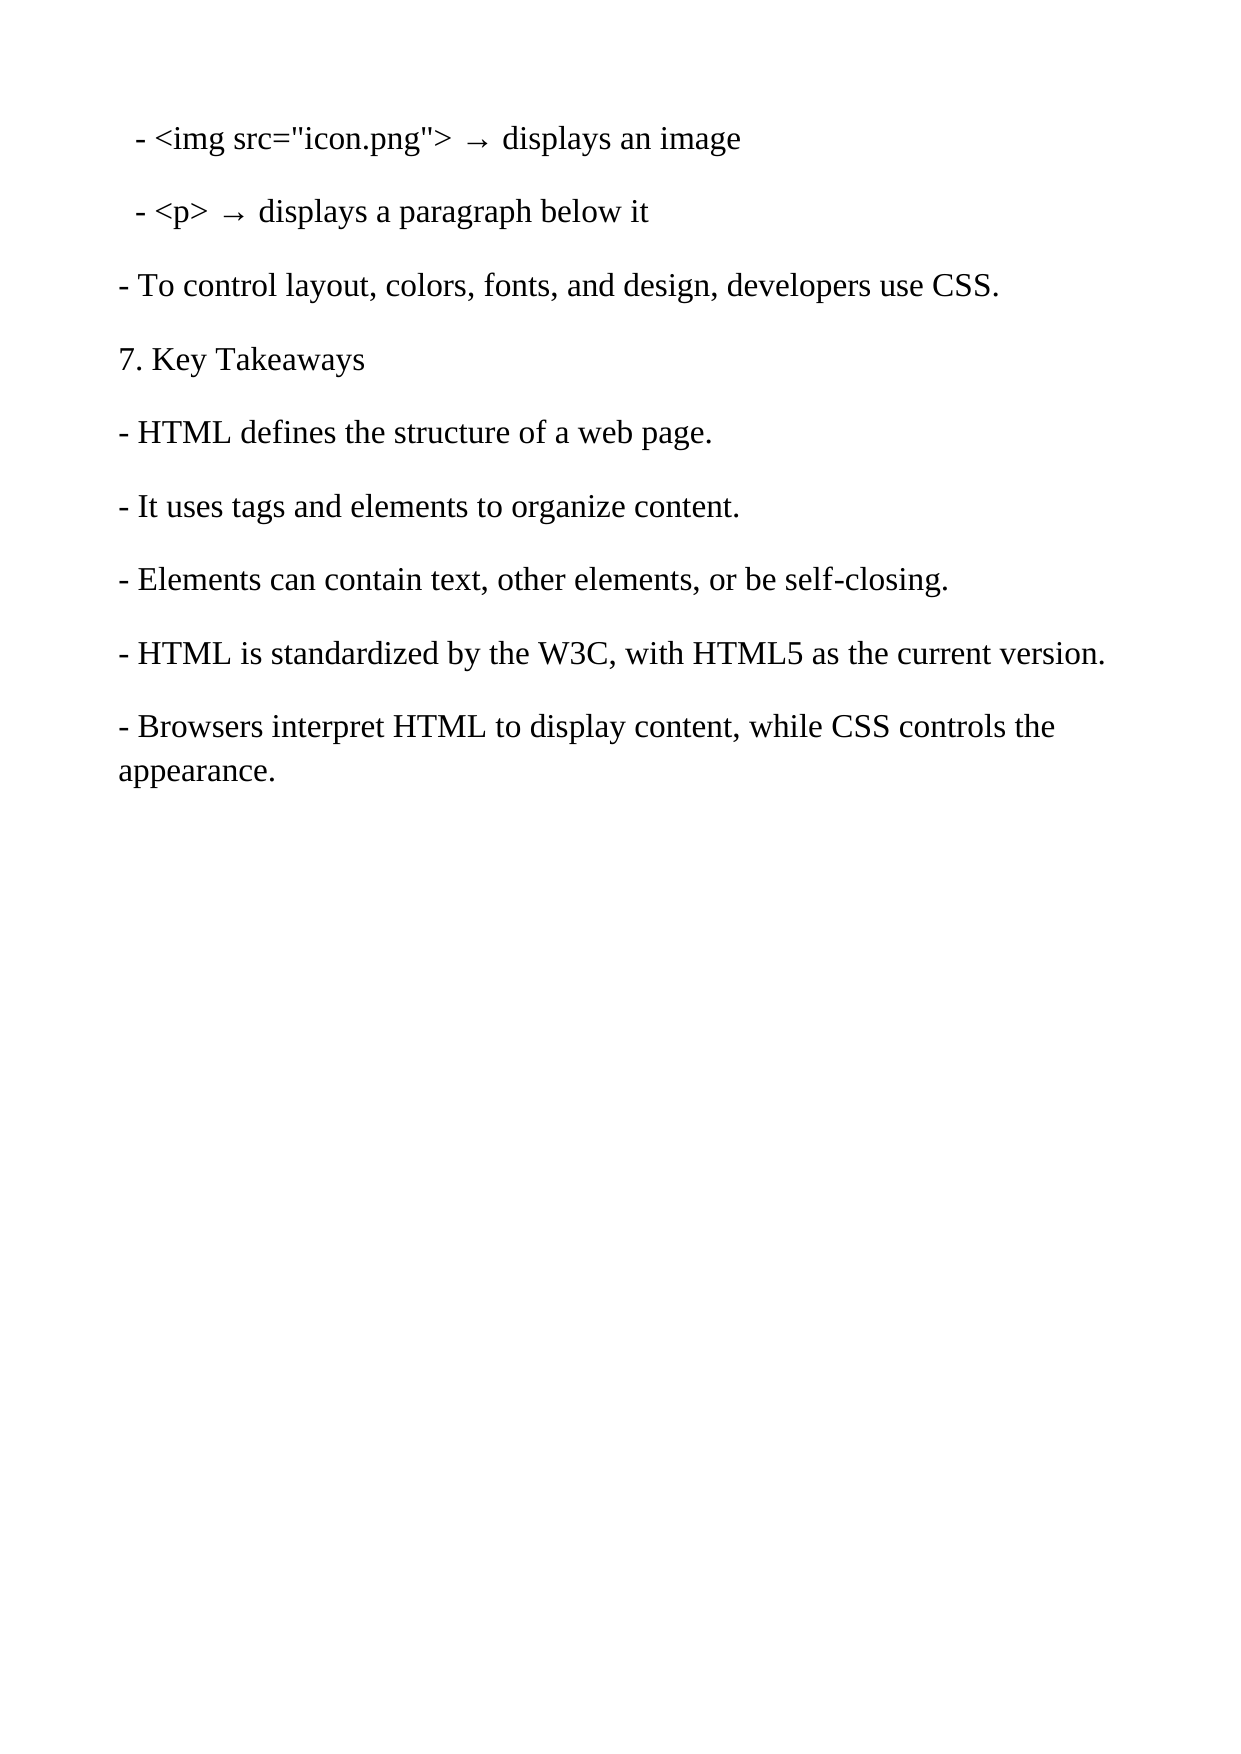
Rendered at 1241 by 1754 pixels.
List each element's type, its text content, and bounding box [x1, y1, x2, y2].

text - Elements can contain text, other elements, or be self‑closing. [118, 559, 1122, 598]
text - <p> → displays a paragraph below it [118, 192, 1122, 230]
text - To control layout, colors, fonts, and design, developers use CSS. [118, 265, 1122, 303]
text - <img src="icon.png"> → displays an image [118, 118, 1122, 156]
text 7. Key Takeaways [118, 339, 1122, 377]
text - It uses tags and elements to organize content. [118, 486, 1122, 524]
text - Browsers interpret HTML to display content, while CSS controls the appearance. [118, 706, 1122, 789]
text - HTML defines the structure of a web page. [118, 412, 1122, 451]
text - HTML is standardized by the W3C, with HTML5 as the current version. [118, 633, 1122, 671]
